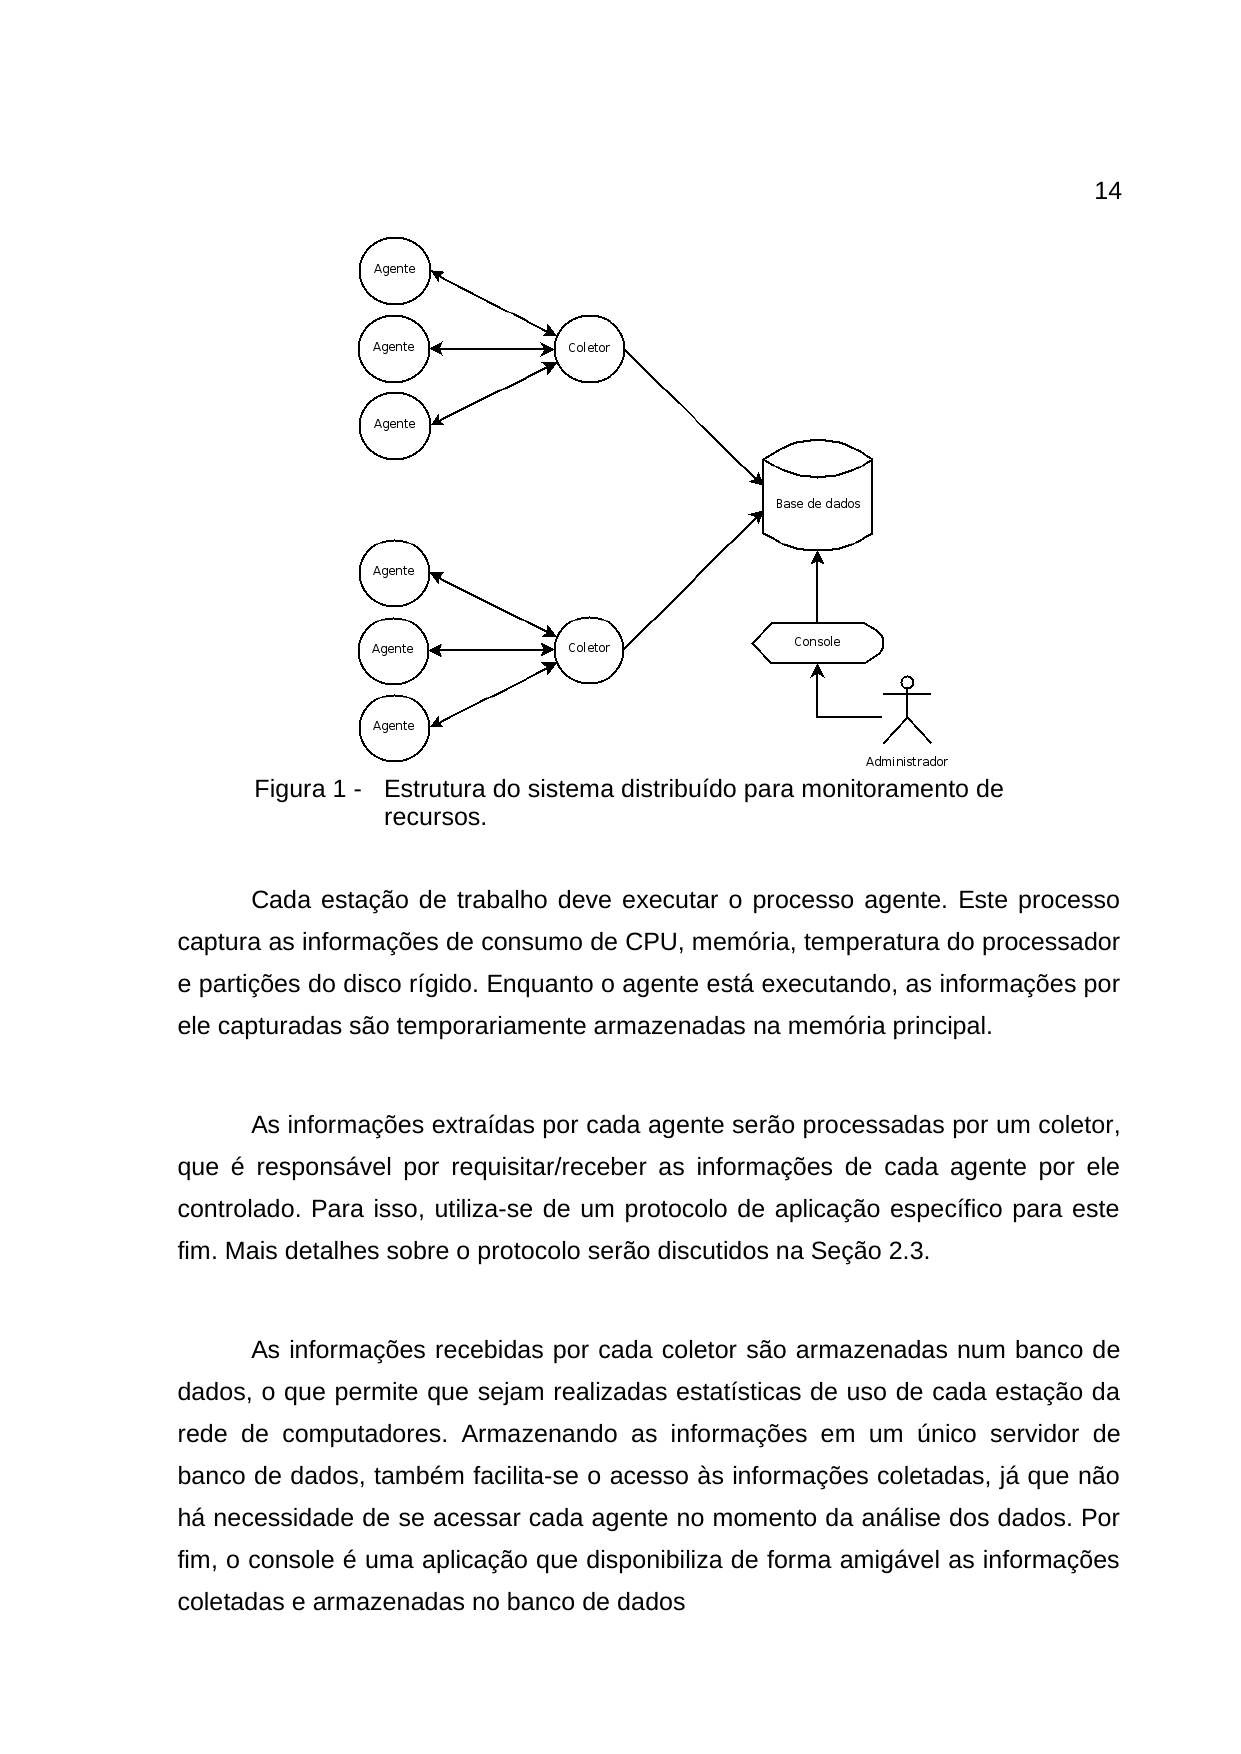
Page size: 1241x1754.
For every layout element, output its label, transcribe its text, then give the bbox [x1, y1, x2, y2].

list Estrutura do sistema distribuído para monitoramento de recursos. [254, 236, 1051, 831]
picture [357, 236, 949, 775]
text As informações extraídas por cada agente serão processadas por um coletor, que é responsável por requisitar/receber as informações de cada agente por ele controlado. Para isso, utiliza-se de um protocolo de aplicação específico para este fim. Mais detalhes sobre o protocolo serão discutidos na Seção 2.3. [177, 1111, 1122, 1265]
text As informações recebidas por cada coletor são armazenadas num banco de dados, o que permite que sejam realizadas estatísticas de uso de cada estação da rede de computadores. Armazenando as informações em um único servidor de banco de dados, também facilita-se o acesso às informações coletadas, já que não há necessidade de se acessar cada agente no momento da análise dos dados. Por fim, o console é uma aplicação que disponibiliza de forma amigável as informações coletadas e armazenadas no banco de dados [177, 1336, 1122, 1616]
text Cada estação de trabalho deve executar o processo agente. Este processo captura as informações de consumo de CPU, memória, temperatura do processador e partições do disco rígido. Enquanto o agente está executando, as informações por ele capturadas são temporariamente armazenadas na memória principal. [177, 236, 1122, 1040]
